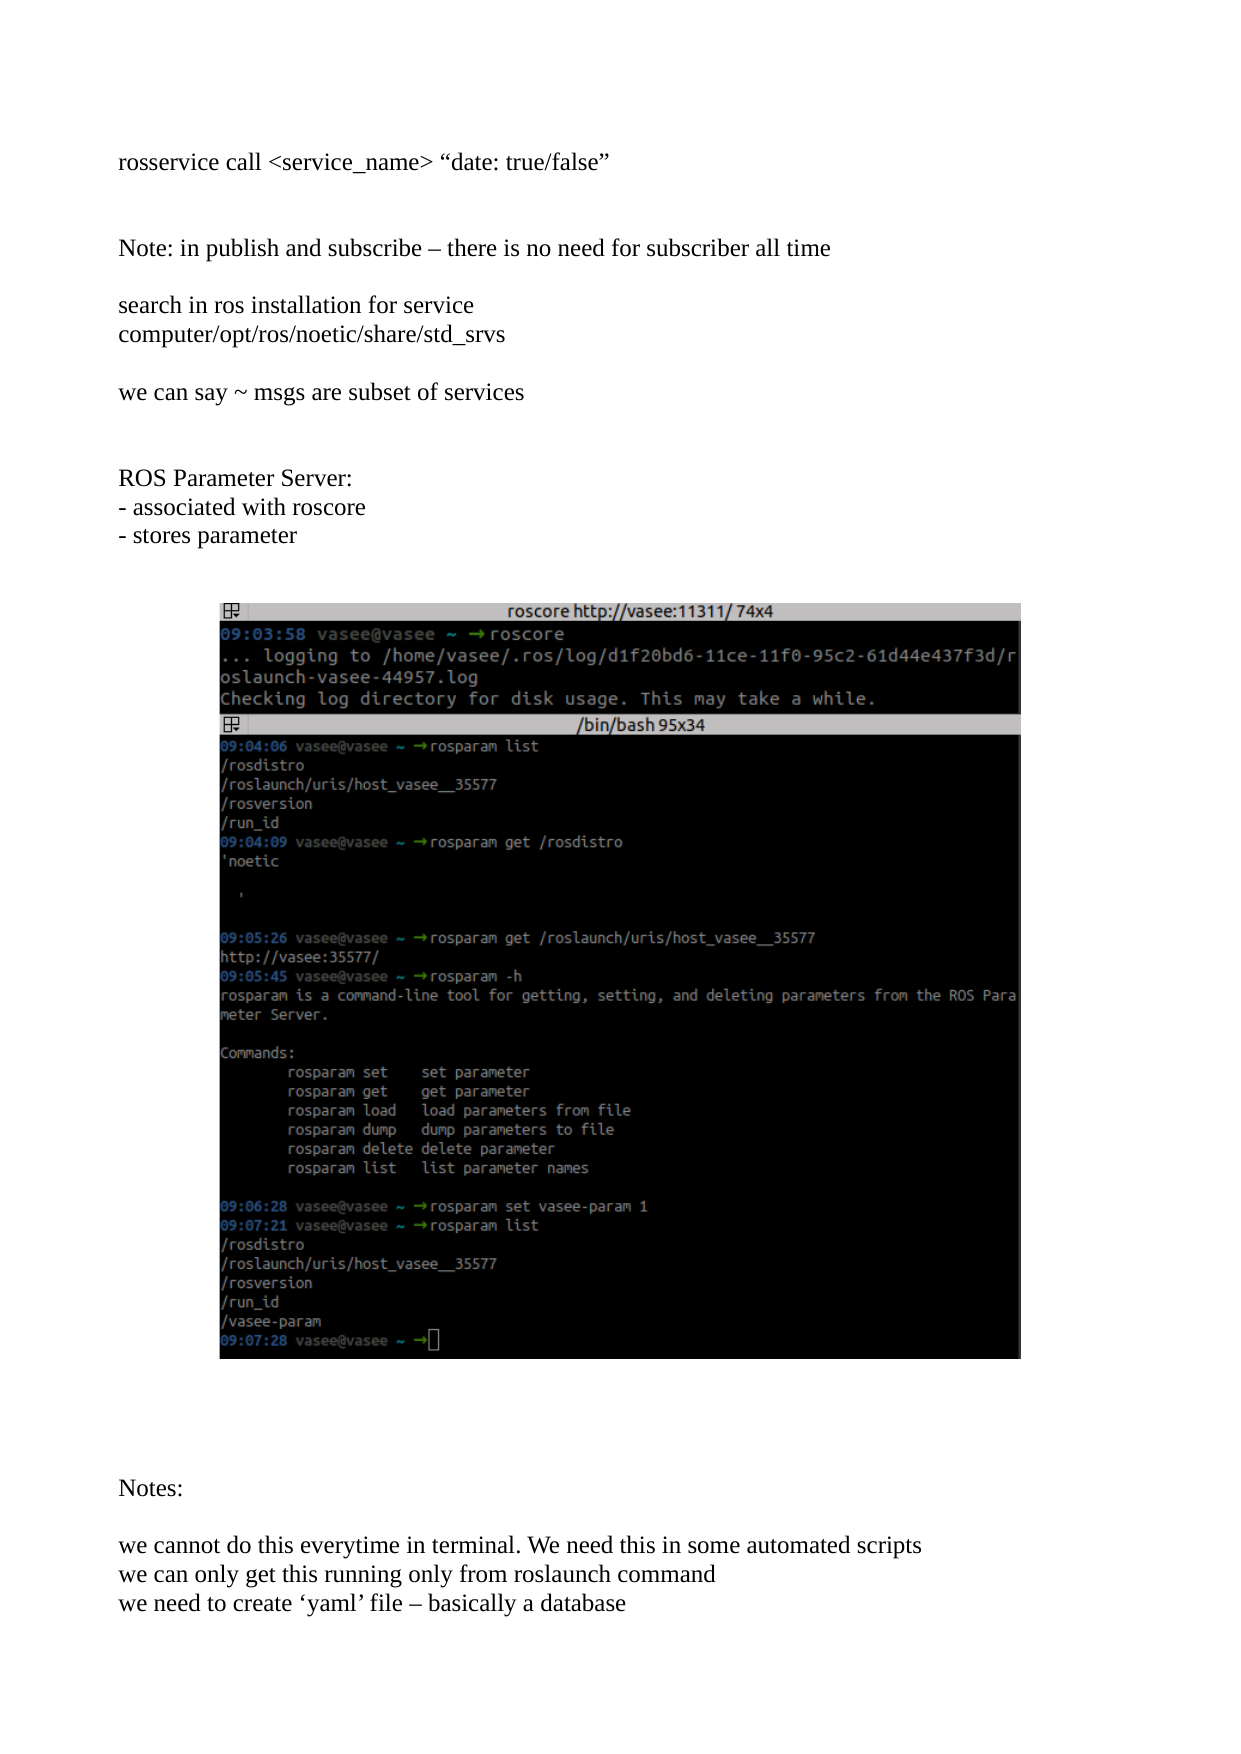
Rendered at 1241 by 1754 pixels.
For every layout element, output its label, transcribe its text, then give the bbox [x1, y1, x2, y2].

text we need to create ‘yaml’ file – basically a database [118, 1588, 1122, 1617]
text we can say ~ msgs are subset of services [118, 377, 1122, 406]
text Note: in publish and subscribe – there is no need for subscriber all time [118, 233, 1122, 262]
text rosservice call <service_name> “date: true/false” [118, 147, 1122, 176]
text - associated with roscore [118, 492, 1122, 521]
text ROS Parameter Server: [118, 434, 1122, 492]
text we can only get this running only from roslaunch command [118, 1559, 1122, 1588]
text computer/opt/ros/noetic/share/std_srvs [118, 319, 1122, 348]
text we cannot do this everytime in terminal. We need this in some automated scripts [118, 1531, 1122, 1559]
picture [219, 603, 1021, 1359]
text Notes: [118, 1473, 1122, 1502]
text search in ros installation for service [118, 291, 1122, 319]
text - stores parameter [118, 521, 1122, 549]
